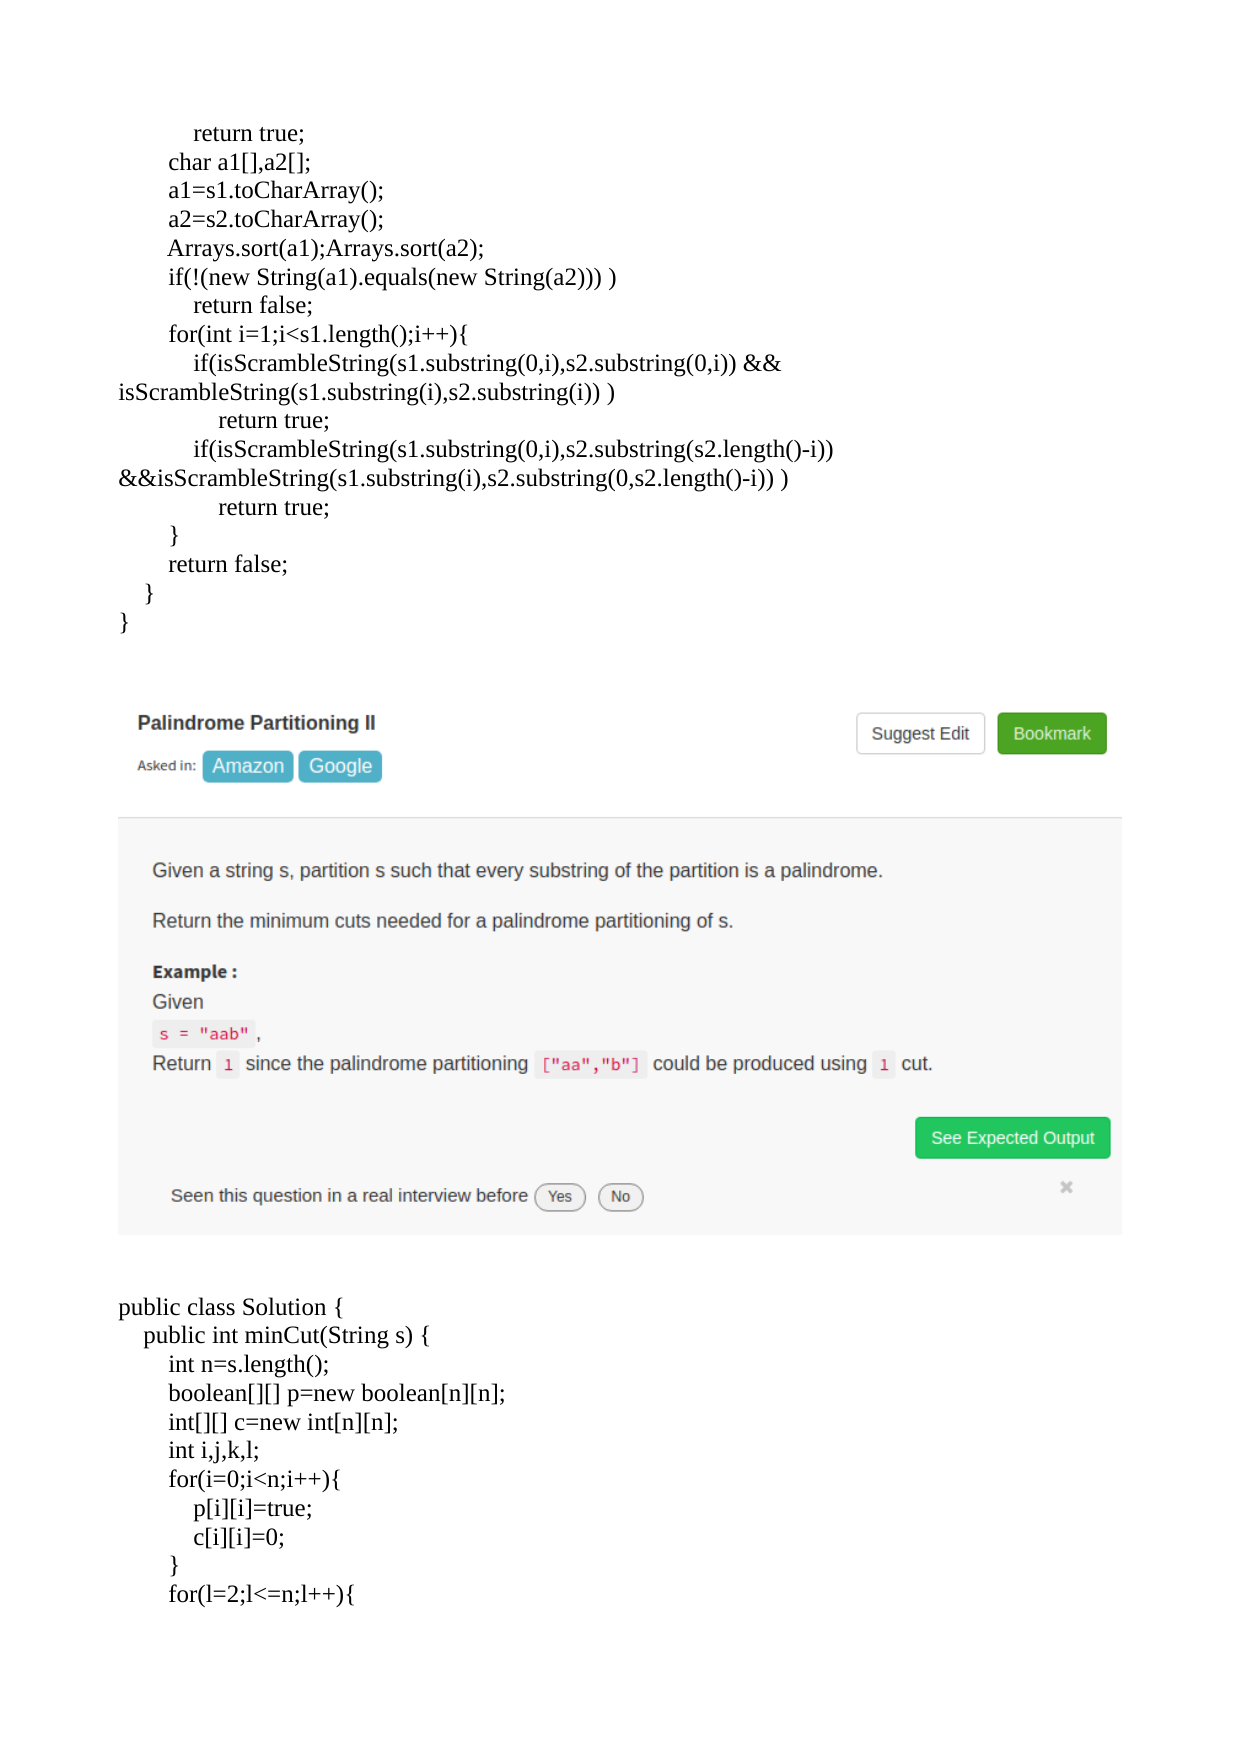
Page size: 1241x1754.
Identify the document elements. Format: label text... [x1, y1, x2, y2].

text if(!(new String(a1).equals(new String(a2))) ) [118, 262, 1122, 291]
text a2=s2.toCharArray(); [118, 204, 1122, 233]
text return true; [118, 492, 1122, 521]
text } [118, 1551, 1122, 1579]
text if(isScrambleString(s1.substring(0,i),s2.substring(0,i)) && isScrambleString(s1.substring(i),s2.substring(i)) ) [118, 348, 1122, 406]
text return false; [118, 291, 1122, 319]
text for(i=0;i<n;i++){ [118, 1464, 1122, 1493]
text boolean[][] p=new boolean[n][n]; [118, 1378, 1122, 1407]
text int[][] c=new int[n][n]; [118, 1407, 1122, 1436]
text public class Solution { [118, 1292, 1122, 1321]
text } [118, 578, 1122, 607]
text for(int i=1;i<s1.length();i++){ [118, 319, 1122, 348]
picture [118, 693, 1123, 1235]
text public int minCut(String s) { [118, 1321, 1122, 1349]
text return false; [118, 549, 1122, 578]
text p[i][i]=true; [118, 1493, 1122, 1522]
text c[i][i]=0; [118, 1522, 1122, 1551]
text a1=s1.toCharArray(); [118, 176, 1122, 204]
text int n=s.length(); [118, 1349, 1122, 1378]
text int i,j,k,l; [118, 1436, 1122, 1464]
text } [118, 607, 1122, 636]
text if(isScrambleString(s1.substring(0,i),s2.substring(s2.length()-i)) &&isScrambleString(s1.substring(i),s2.substring(0,s2.length()-i)) ) [118, 434, 1122, 492]
text Arrays.sort(a1);Arrays.sort(a2); [118, 233, 1122, 262]
text for(l=2;l<=n;l++){ [118, 1579, 1122, 1608]
text } [118, 521, 1122, 549]
text char a1[],a2[]; [118, 147, 1122, 176]
text return true; [118, 118, 1122, 147]
text return true; [118, 406, 1122, 434]
